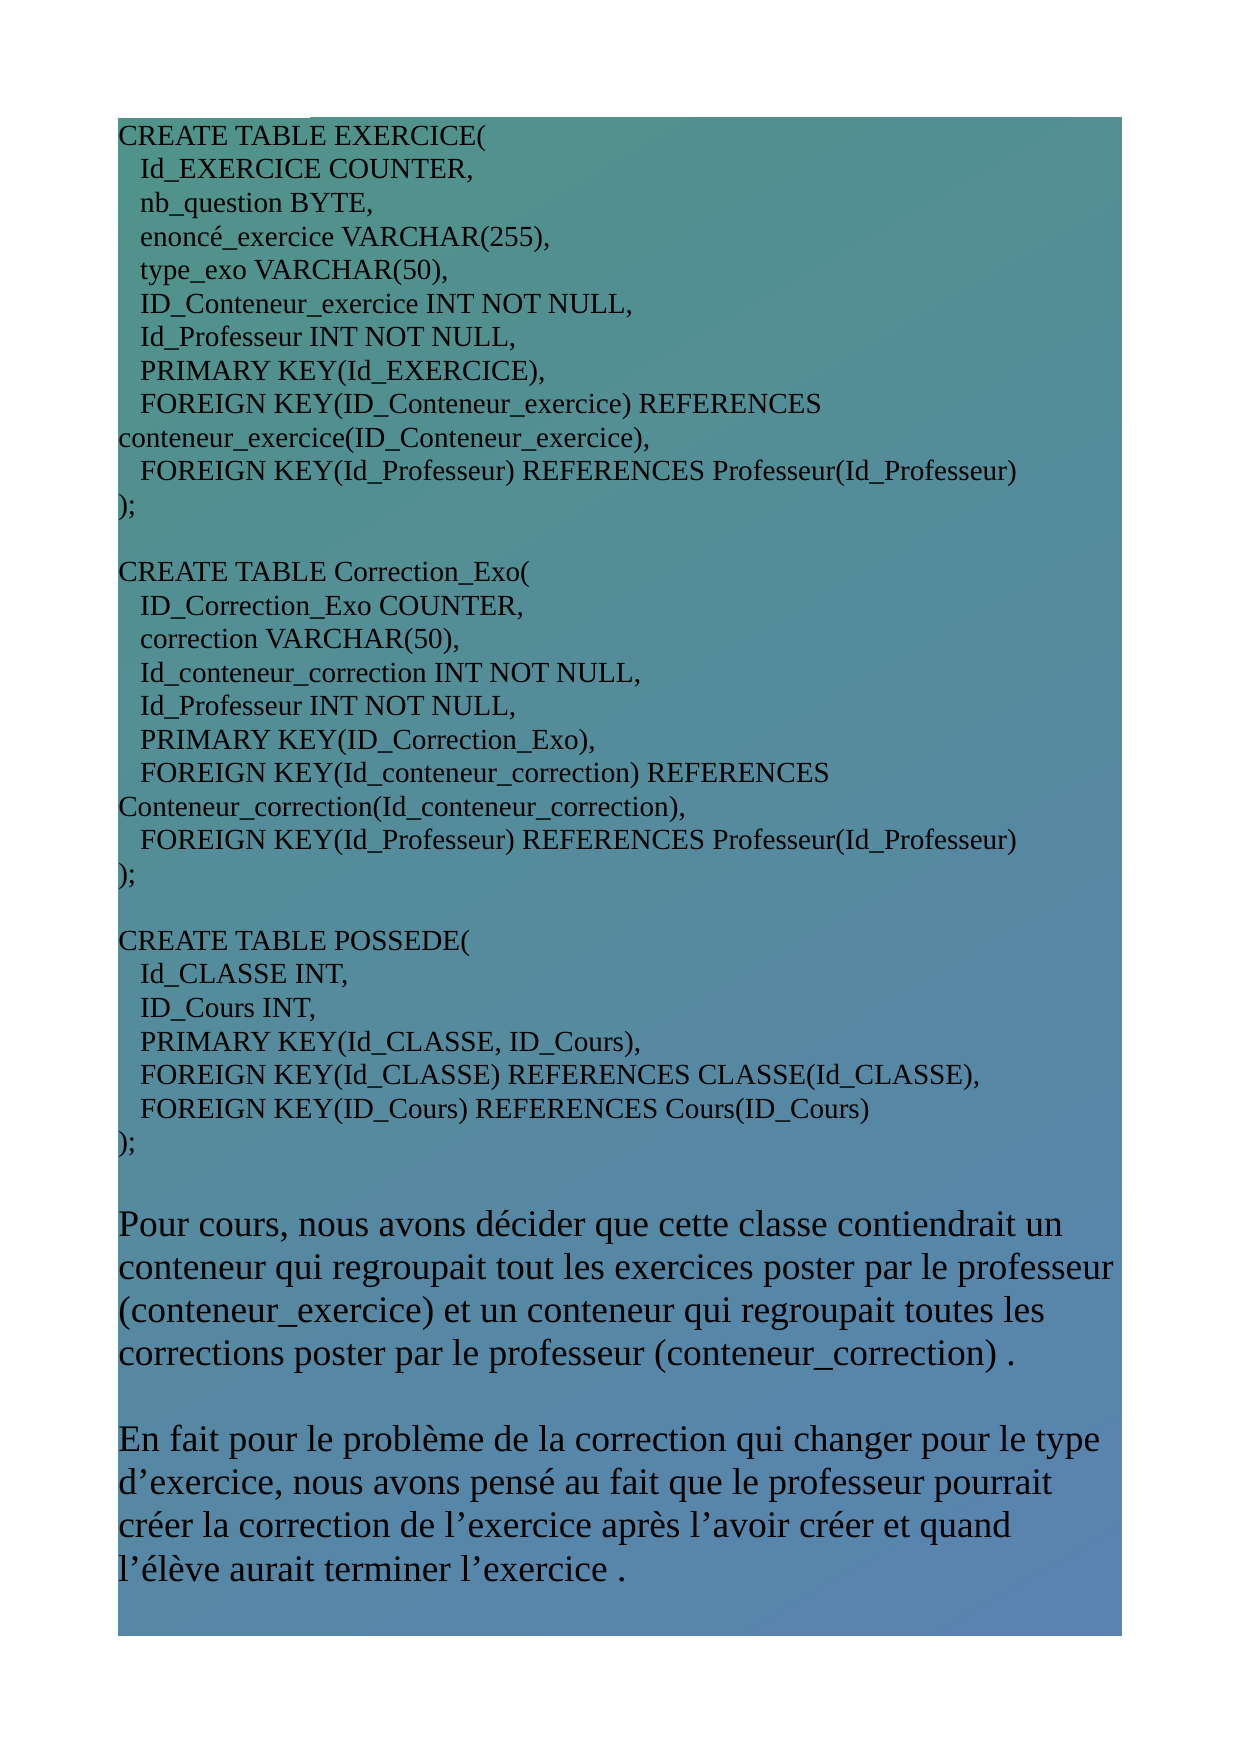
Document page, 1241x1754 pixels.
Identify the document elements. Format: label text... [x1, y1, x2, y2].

text Id_CLASSE INT, [118, 957, 1122, 990]
text ID_Cours INT, [118, 990, 1122, 1024]
text enoncé_exercice VARCHAR(255), [118, 219, 1122, 252]
text PRIMARY KEY(Id_CLASSE, ID_Cours), [118, 1024, 1122, 1057]
text ); [118, 1124, 1122, 1158]
text ID_Correction_Exo COUNTER, [118, 588, 1122, 621]
text FOREIGN KEY(Id_Professeur) REFERENCES Professeur(Id_Professeur) [118, 453, 1122, 487]
text FOREIGN KEY(Id_Professeur) REFERENCES Professeur(Id_Professeur) [118, 822, 1122, 856]
text PRIMARY KEY(ID_Correction_Exo), [118, 722, 1122, 755]
text PRIMARY KEY(Id_EXERCICE), [118, 353, 1122, 386]
text Id_Professeur INT NOT NULL, [118, 688, 1122, 722]
text ); [118, 487, 1122, 521]
text type_exo VARCHAR(50), [118, 252, 1122, 286]
text nb_question BYTE, [118, 185, 1122, 219]
text FOREIGN KEY(ID_Conteneur_exercice) REFERENCES conteneur_exercice(ID_Conteneur_exercice), [118, 386, 1122, 453]
text CREATE TABLE POSSEDE( [118, 923, 1122, 957]
text FOREIGN KEY(ID_Cours) REFERENCES Cours(ID_Cours) [118, 1091, 1122, 1124]
text Id_EXERCICE COUNTER, [118, 152, 1122, 185]
text ID_Conteneur_exercice INT NOT NULL, [118, 286, 1122, 319]
text FOREIGN KEY(Id_conteneur_correction) REFERENCES Conteneur_correction(Id_conteneur_correction), [118, 755, 1122, 822]
text ); [118, 856, 1122, 889]
text FOREIGN KEY(Id_CLASSE) REFERENCES CLASSE(Id_CLASSE), [118, 1057, 1122, 1091]
text Id_Professeur INT NOT NULL, [118, 319, 1122, 353]
text CREATE TABLE EXERCICE( [118, 118, 1122, 152]
text correction VARCHAR(50), [118, 621, 1122, 655]
text Pour cours, nous avons décider que cette classe contiendrait un conteneur qui regroupait tout les exercices poster par le professeur (conteneur_exercice) et un conteneur qui regroupait toutes les corrections poster par le professeur (conteneur_correction) . [118, 1201, 1122, 1373]
text Id_conteneur_correction INT NOT NULL, [118, 655, 1122, 688]
text CREATE TABLE Correction_Exo( [118, 554, 1122, 588]
text En fait pour le problème de la correction qui changer pour le type d’exercice, nous avons pensé au fait que le professeur pourrait créer la correction de l’exercice après l’avoir créer et quand l’élève aurait terminer l’exercice . [118, 1417, 1122, 1589]
